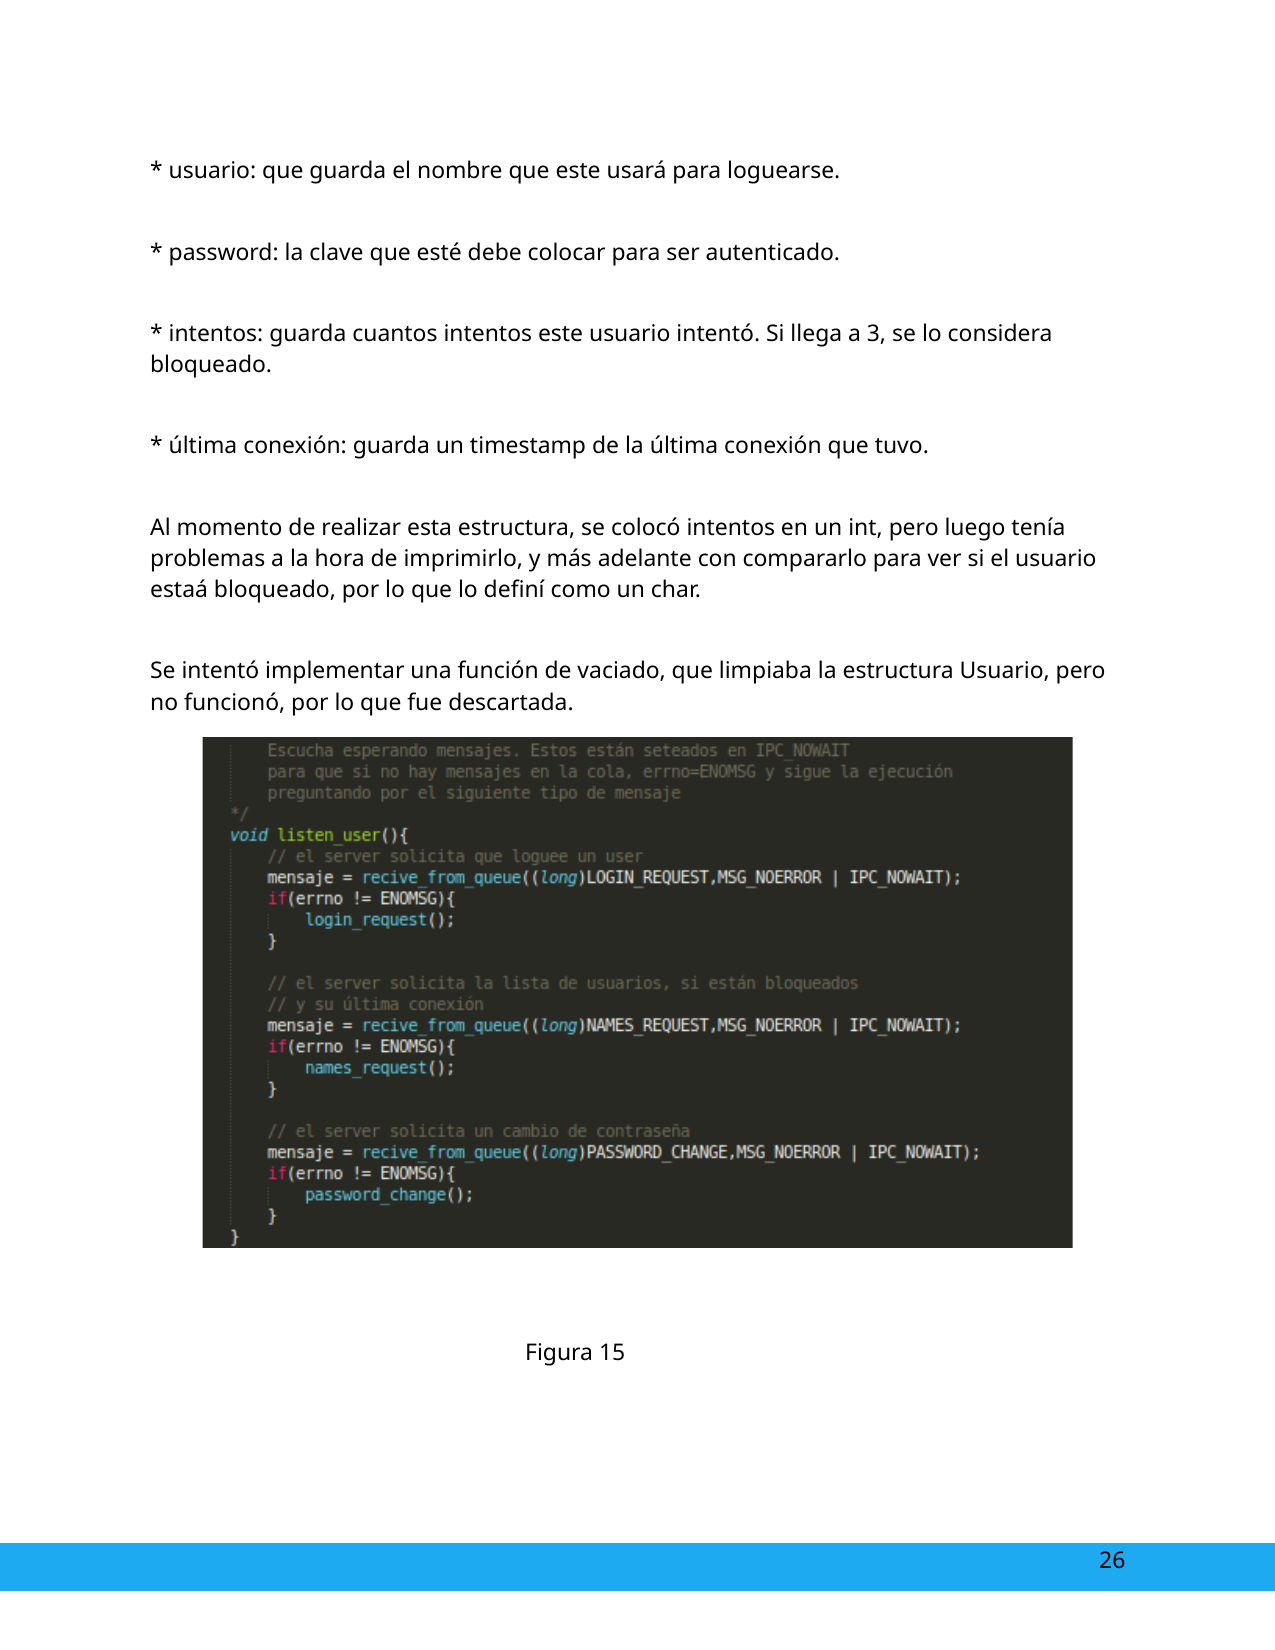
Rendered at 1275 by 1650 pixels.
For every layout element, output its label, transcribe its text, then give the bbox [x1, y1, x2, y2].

text * password: la clave que esté debe colocar para ser autenticado. [150, 236, 1125, 267]
text Se intentó implementar una función de vaciado, que limpiaba la estructura Usuario, pero no funcionó, por lo que fue descartada. [150, 654, 1125, 717]
text * usuario: que guarda el nombre que este usará para loguearse. [150, 154, 1125, 186]
text Al momento de realizar esta estructura, se colocó intentos en un int, pero luego tenía problemas a la hora de imprimirlo, y más adelante con compararlo para ver si el usuario estaá bloqueado, por lo que lo definí como un char. [150, 511, 1125, 604]
picture [202, 737, 1073, 1248]
text * última conexión: guarda un timestamp de la última conexión que tuvo. [150, 429, 1125, 461]
text Figura 15 [150, 1336, 1125, 1367]
picture [0, 1543, 1275, 1591]
text * intentos: guarda cuantos intentos este usuario intentó. Si llega a 3, se lo considera bloqueado. [150, 317, 1125, 379]
